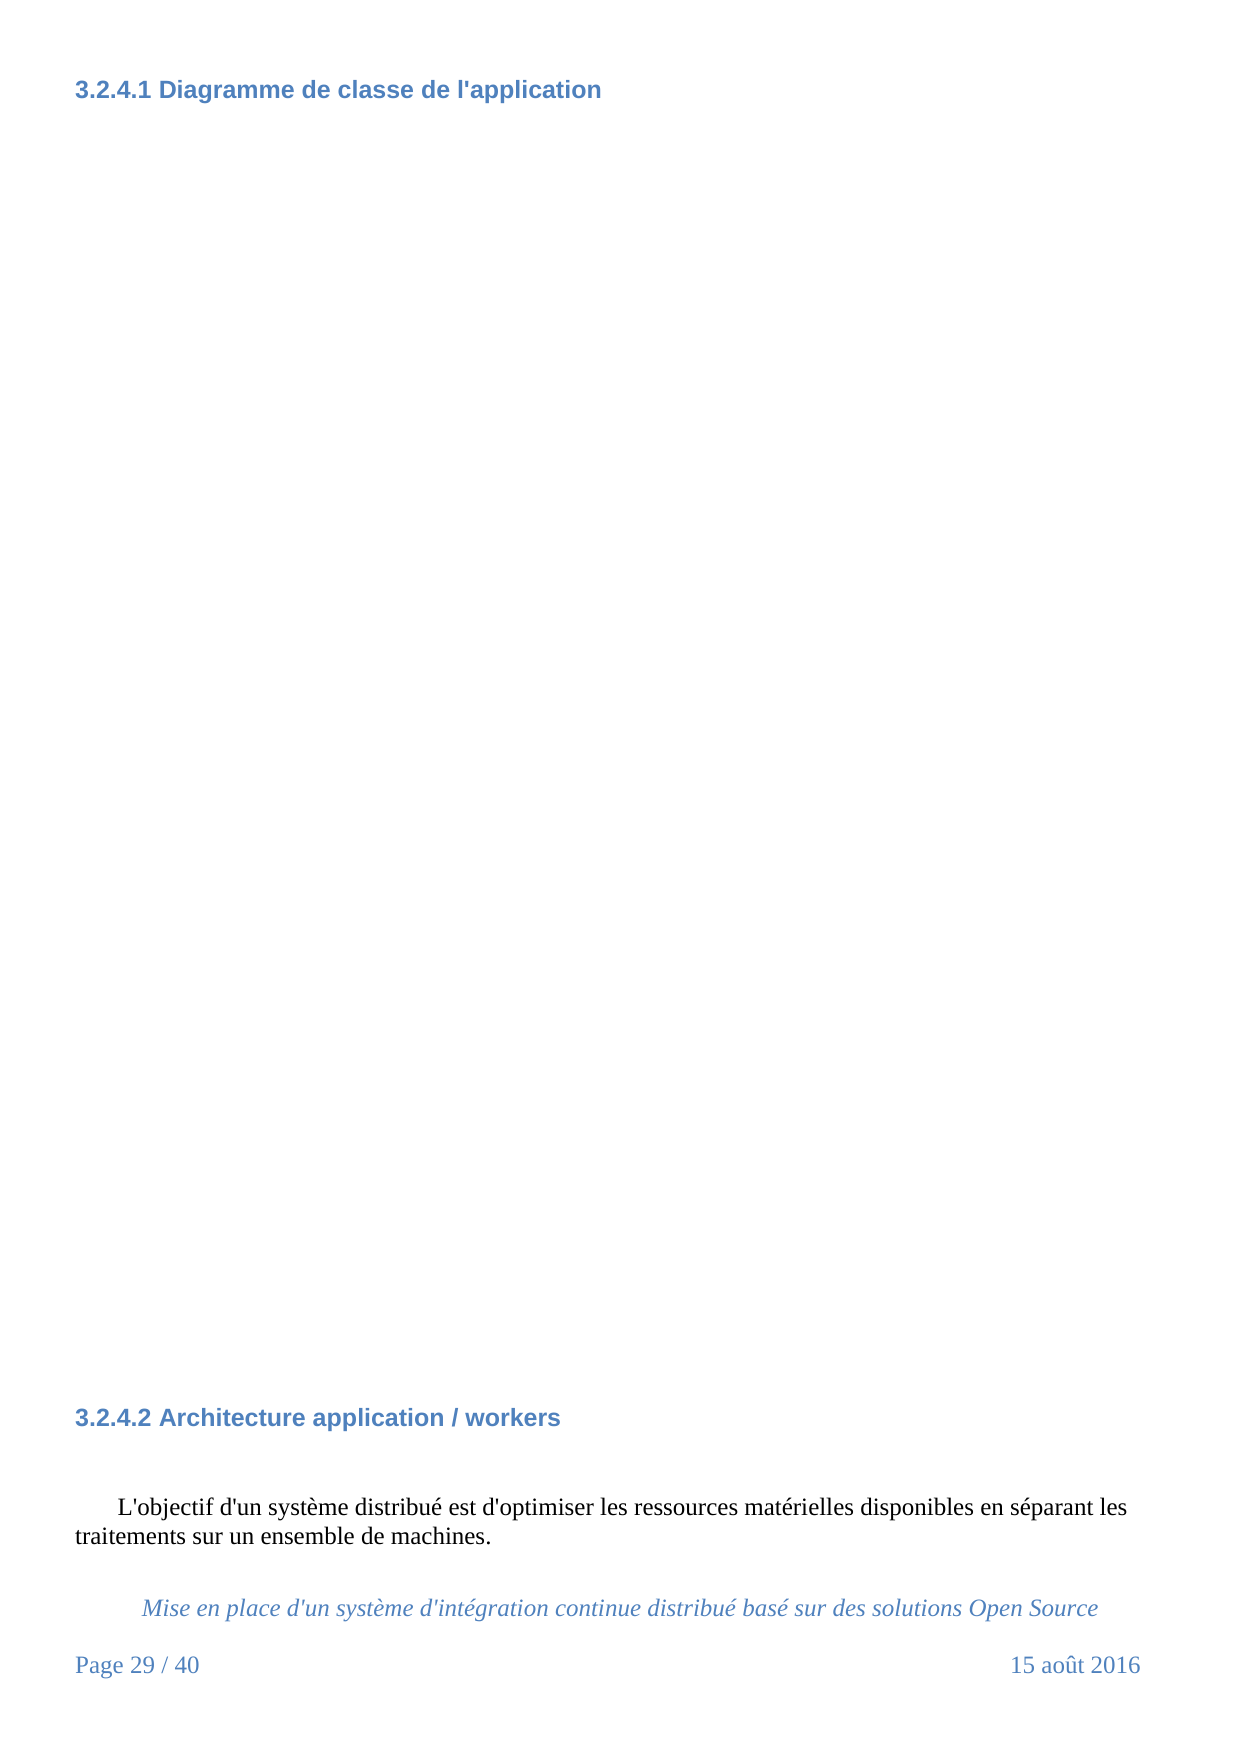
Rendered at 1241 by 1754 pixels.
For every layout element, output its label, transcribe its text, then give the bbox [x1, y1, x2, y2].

subtitle Diagramme de classe de l'application [75, 75, 1165, 104]
text L'objectif d'un système distribué est d'optimiser les ressources matérielles disponibles en séparant les traitements sur un ensemble de machines. [75, 1492, 1165, 1549]
subtitle Architecture application / workers [75, 1403, 1165, 1432]
